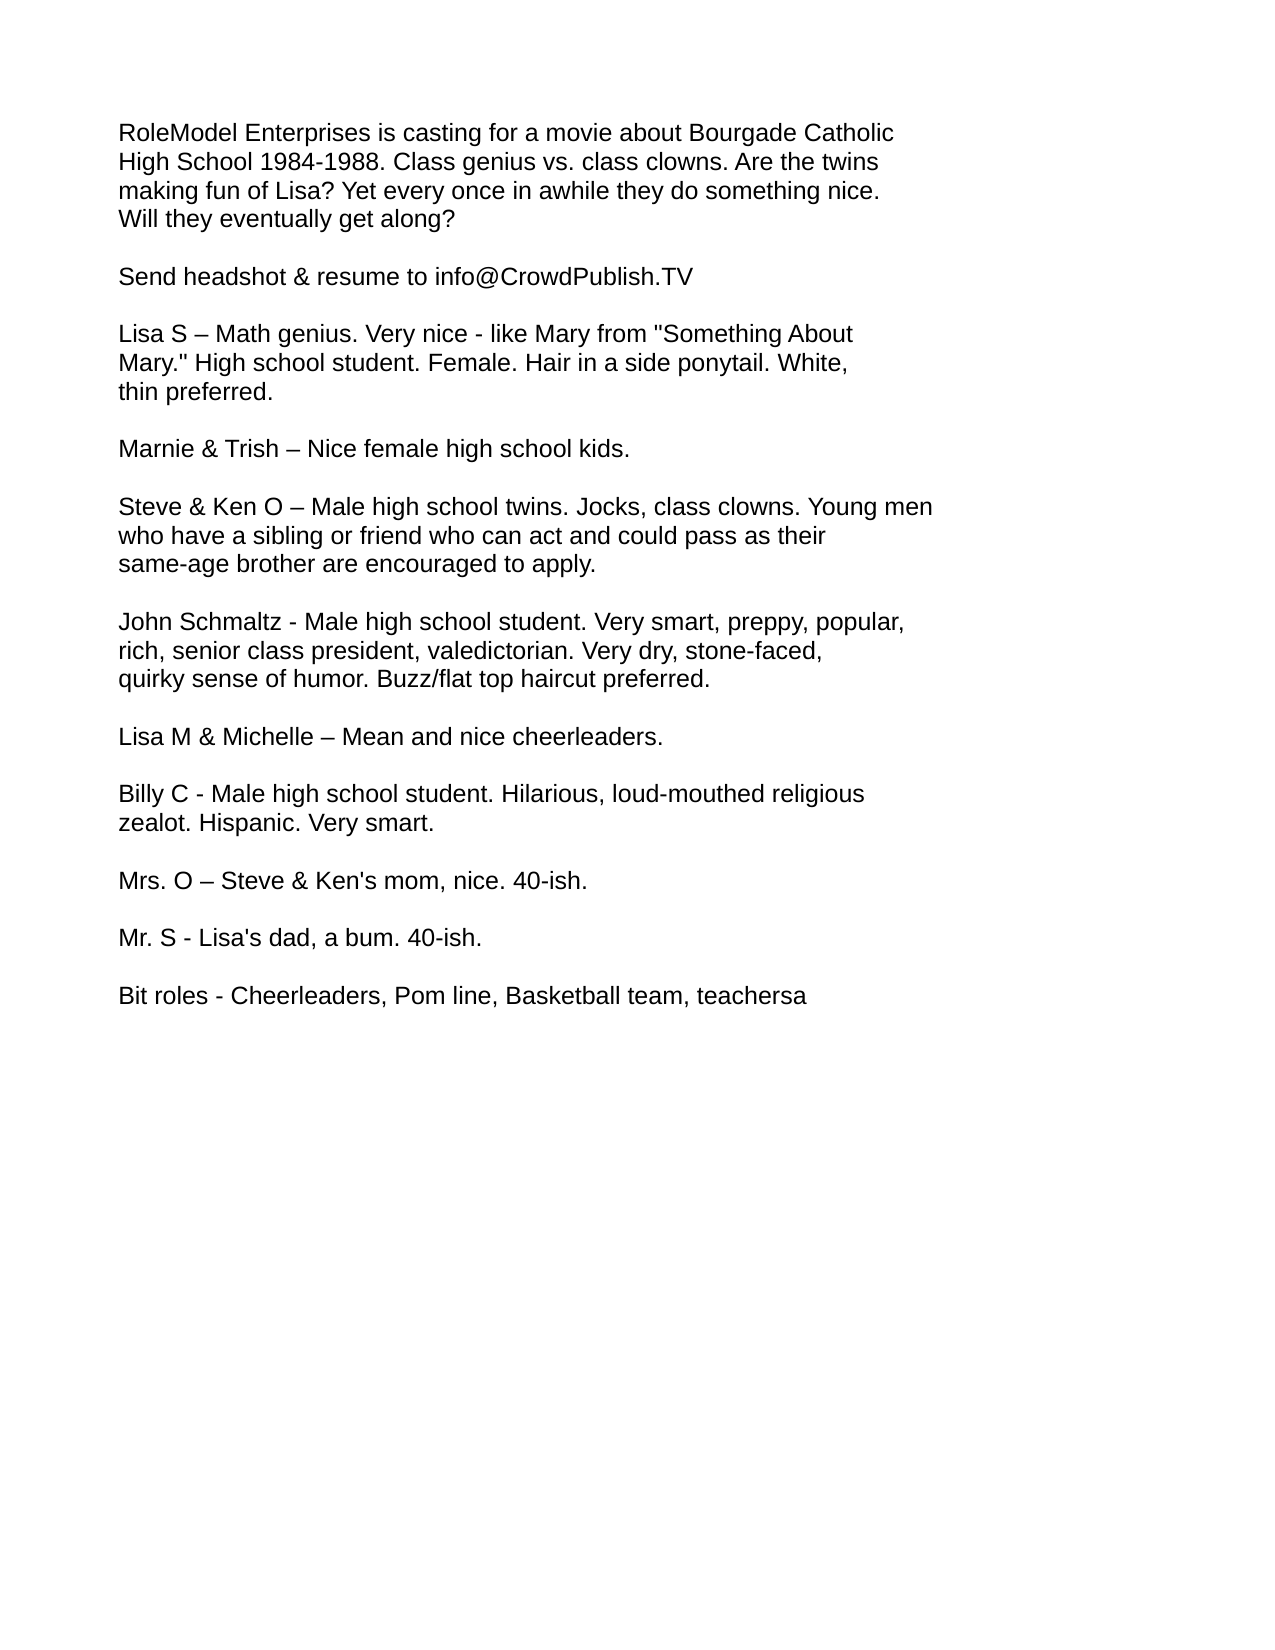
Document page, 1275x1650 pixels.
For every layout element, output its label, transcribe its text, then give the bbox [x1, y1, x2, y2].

text RoleModel Enterprises is casting for a movie about Bourgade Catholic High School 1984-1988. Class genius vs. class clowns. Are the twins making fun of Lisa? Yet every once in awhile they do something nice. Will they eventually get along? Send headshot & resume to info@CrowdPublish.TV Lisa S – Math genius. Very nice - like Mary from "Something About Mary." High school student. Female. Hair in a side ponytail. White, thin preferred. Marnie & Trish – Nice female high school kids. Steve & Ken O – Male high school twins. Jocks, class clowns. Young men who have a sibling or friend who can act and could pass as their same-age brother are encouraged to apply. John Schmaltz - Male high school student. Very smart, preppy, popular, rich, senior class president, valedictorian. Very dry, stone-faced, quirky sense of humor. Buzz/flat top haircut preferred. Lisa M & Michelle – Mean and nice cheerleaders. Billy C - Male high school student. Hilarious, loud-mouthed religious zealot. Hispanic. Very smart. Mrs. O – Steve & Ken's mom, nice. 40-ish. Mr. S - Lisa's dad, a bum. 40-ish. Bit roles - Cheerleaders, Pom line, Basketball team, teachersa [118, 118, 1157, 1009]
